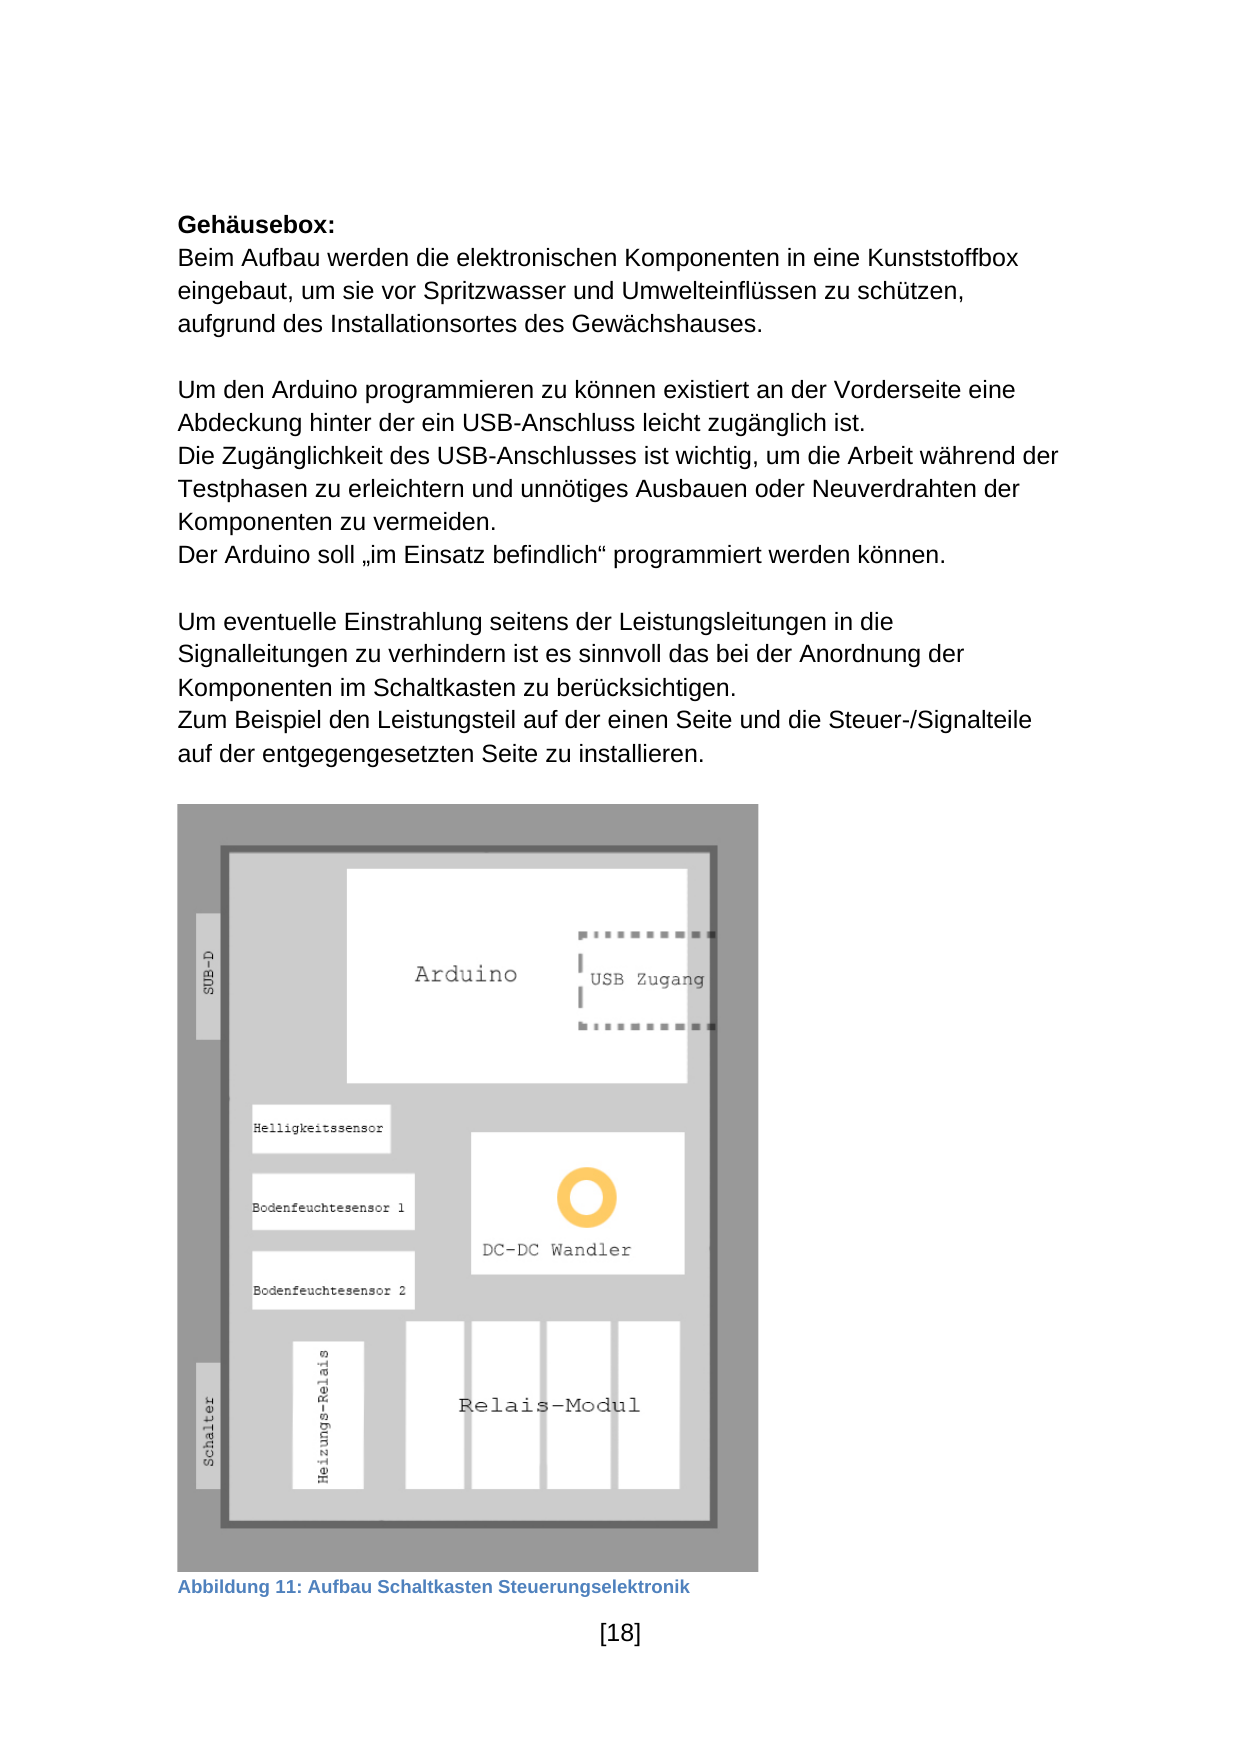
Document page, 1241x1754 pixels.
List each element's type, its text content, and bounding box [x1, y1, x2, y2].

text Zum Beispiel den Leistungsteil auf der einen Seite und die Steuer-/Signalteile auf der entgegengesetzten Seite zu installieren. [177, 706, 1063, 767]
text Abbildung 11: Aufbau Schaltkasten Steuerungselektronik [177, 1576, 1063, 1597]
text Der Arduino soll „im Einsatz befindlich“ programmiert werden können. [177, 540, 1063, 569]
text Gehäusebox: [177, 210, 1063, 239]
text Die Zugänglichkeit des USB-Anschlusses ist wichtig, um die Arbeit während der Testphasen zu erleichtern und unnötiges Ausbauen oder Neuverdrahten der Komponenten zu vermeiden. [177, 441, 1063, 536]
text Beim Aufbau werden die elektronischen Komponenten in eine Kunststoffbox eingebaut, um sie vor Spritzwasser und Umwelteinflüssen zu schützen, aufgrund des Installationsortes des Gewächshauses. [177, 243, 1063, 338]
text Um den Arduino programmieren zu können existiert an der Vorderseite eine Abdeckung hinter der ein USB-Anschluss leicht zugänglich ist. [177, 375, 1063, 437]
text Um eventuelle Einstrahlung seitens der Leistungsleitungen in die Signalleitungen zu verhindern ist es sinnvoll das bei der Anordnung der Komponenten im Schaltkasten zu berücksichtigen. [177, 606, 1063, 701]
picture [177, 804, 759, 1572]
